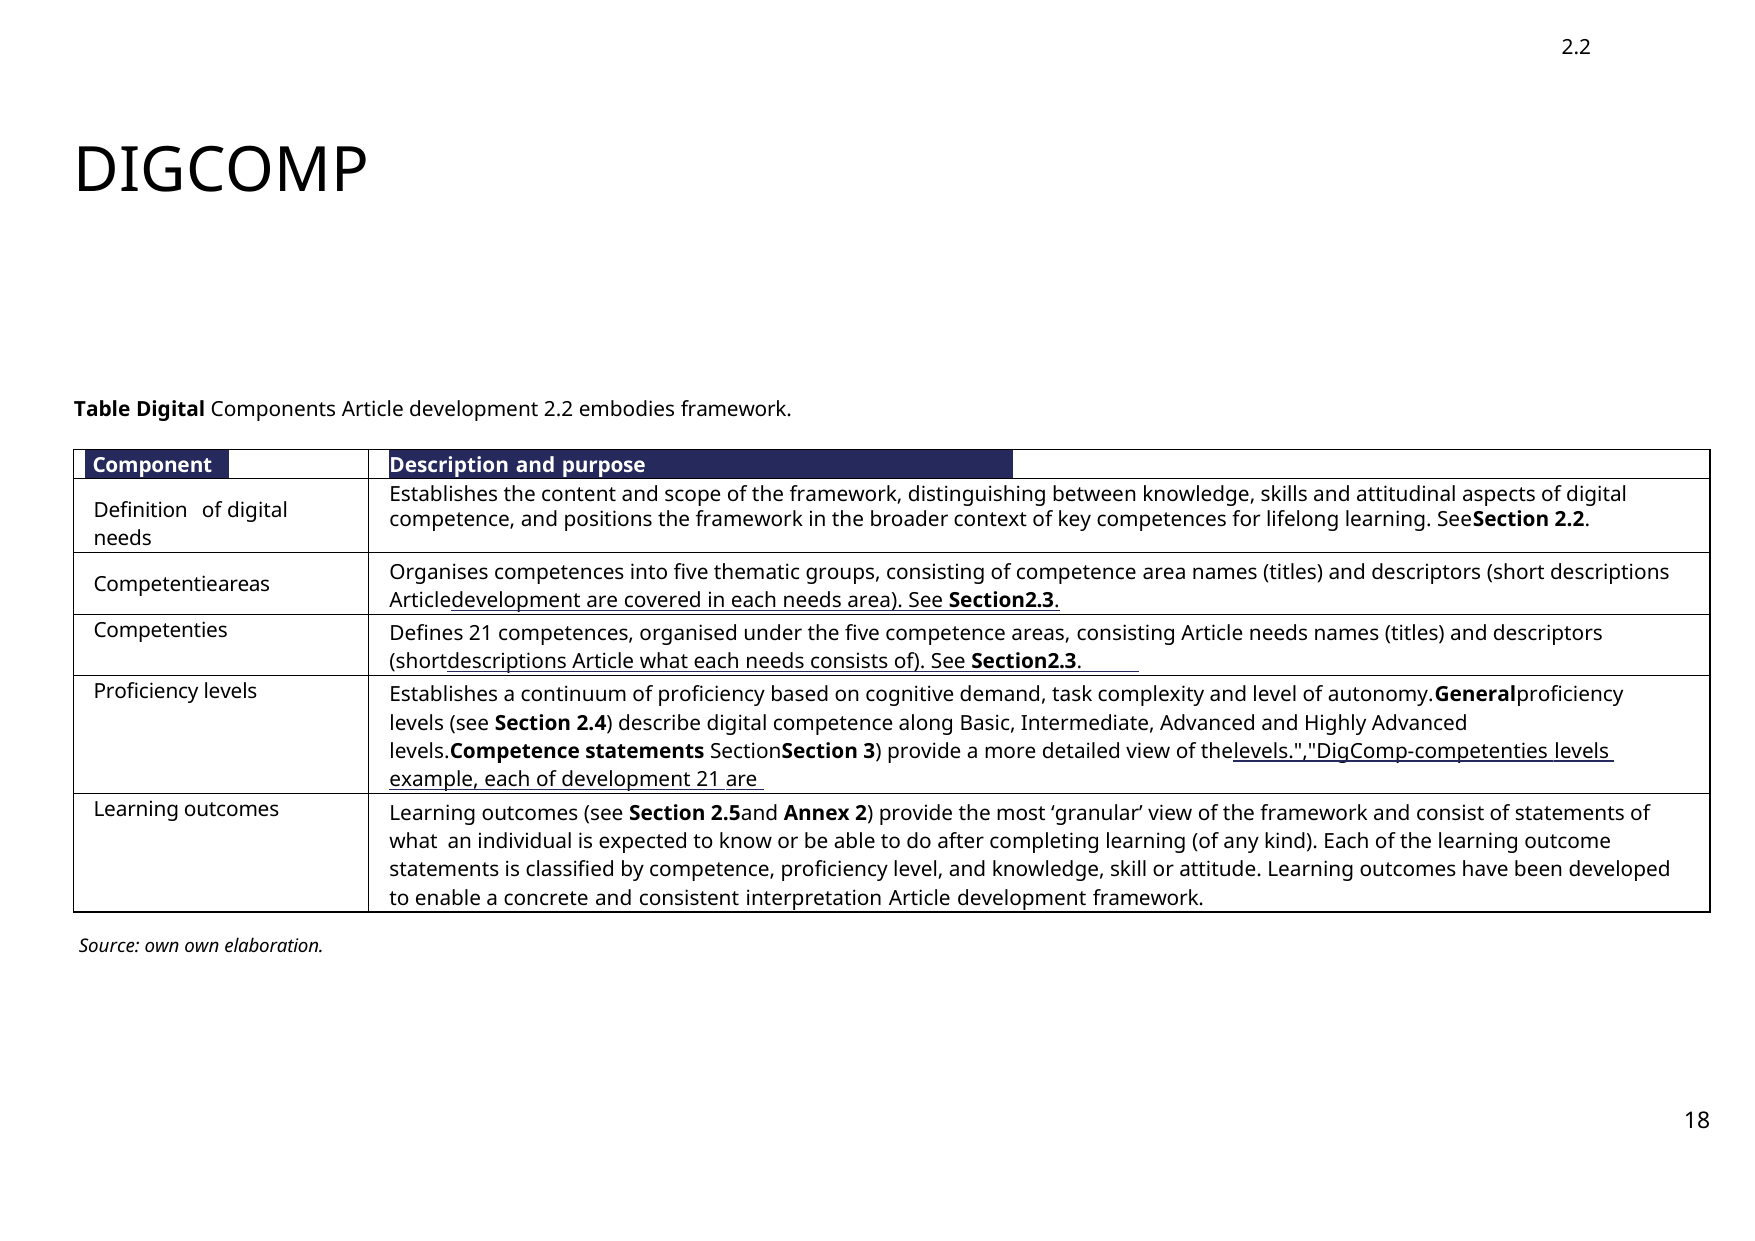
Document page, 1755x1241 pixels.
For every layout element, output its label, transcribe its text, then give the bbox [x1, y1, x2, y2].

table_header Component [74, 450, 368, 478]
table_cell Competenties [74, 615, 368, 675]
table_cell Learning outcomes (see Section 2.5and Annex 2) provide the most ‘granular’ view of the framework and consist of statements of what an individual is expected to know or be able to do after completing learning (of any kind). Each of the learning outcome statements is classified by competence, proficiency level, and knowledge, skill or attitude. Learning outcomes have been developed to enable a concrete and consistent interpretation Article development framework. [369, 794, 1709, 911]
table_cell Defines 21 competences, organised under the five competence areas, consisting Article needs names (titles) and descriptors (shortdescriptions Article what each needs consists of). See Section2.3. [369, 615, 1709, 675]
table_cell Proficiency levels [74, 676, 368, 793]
table_header Description and purpose [369, 450, 1709, 478]
table_cell Organises competences into five thematic groups, consisting of competence area names (titles) and descriptors (short descriptions Articledevelopment are covered in each needs area). See Section2.3. [369, 553, 1709, 614]
table_cell Competentieareas [74, 553, 368, 614]
table_cell Establishes the content and scope of the framework, distinguishing between knowledge, skills and attitudinal aspects of digital competence, and positions the framework in the broader context of key competences for lifelong learning. SeeSection 2.2. [369, 479, 1709, 552]
table_cell Establishes a continuum of proficiency based on cognitive demand, task complexity and level of autonomy.Generalproficiency levels (see Section 2.4) describe digital competence along Basic, Intermediate, Advanced and Highly Advanced levels.Competence statements SectionSection 3) provide a more detailed view of thelevels.","DigComp-competenties levels example, each of development 21 are [369, 676, 1709, 793]
subtitle DIGCOMP [74, 125, 1710, 210]
table_cell Learning outcomes [74, 794, 368, 911]
table_cell Definition of digital needs [74, 479, 368, 552]
text Source: own own elaboration. [78, 932, 1710, 957]
text Table Digital Components Article development 2.2 embodies framework. [74, 394, 1710, 422]
